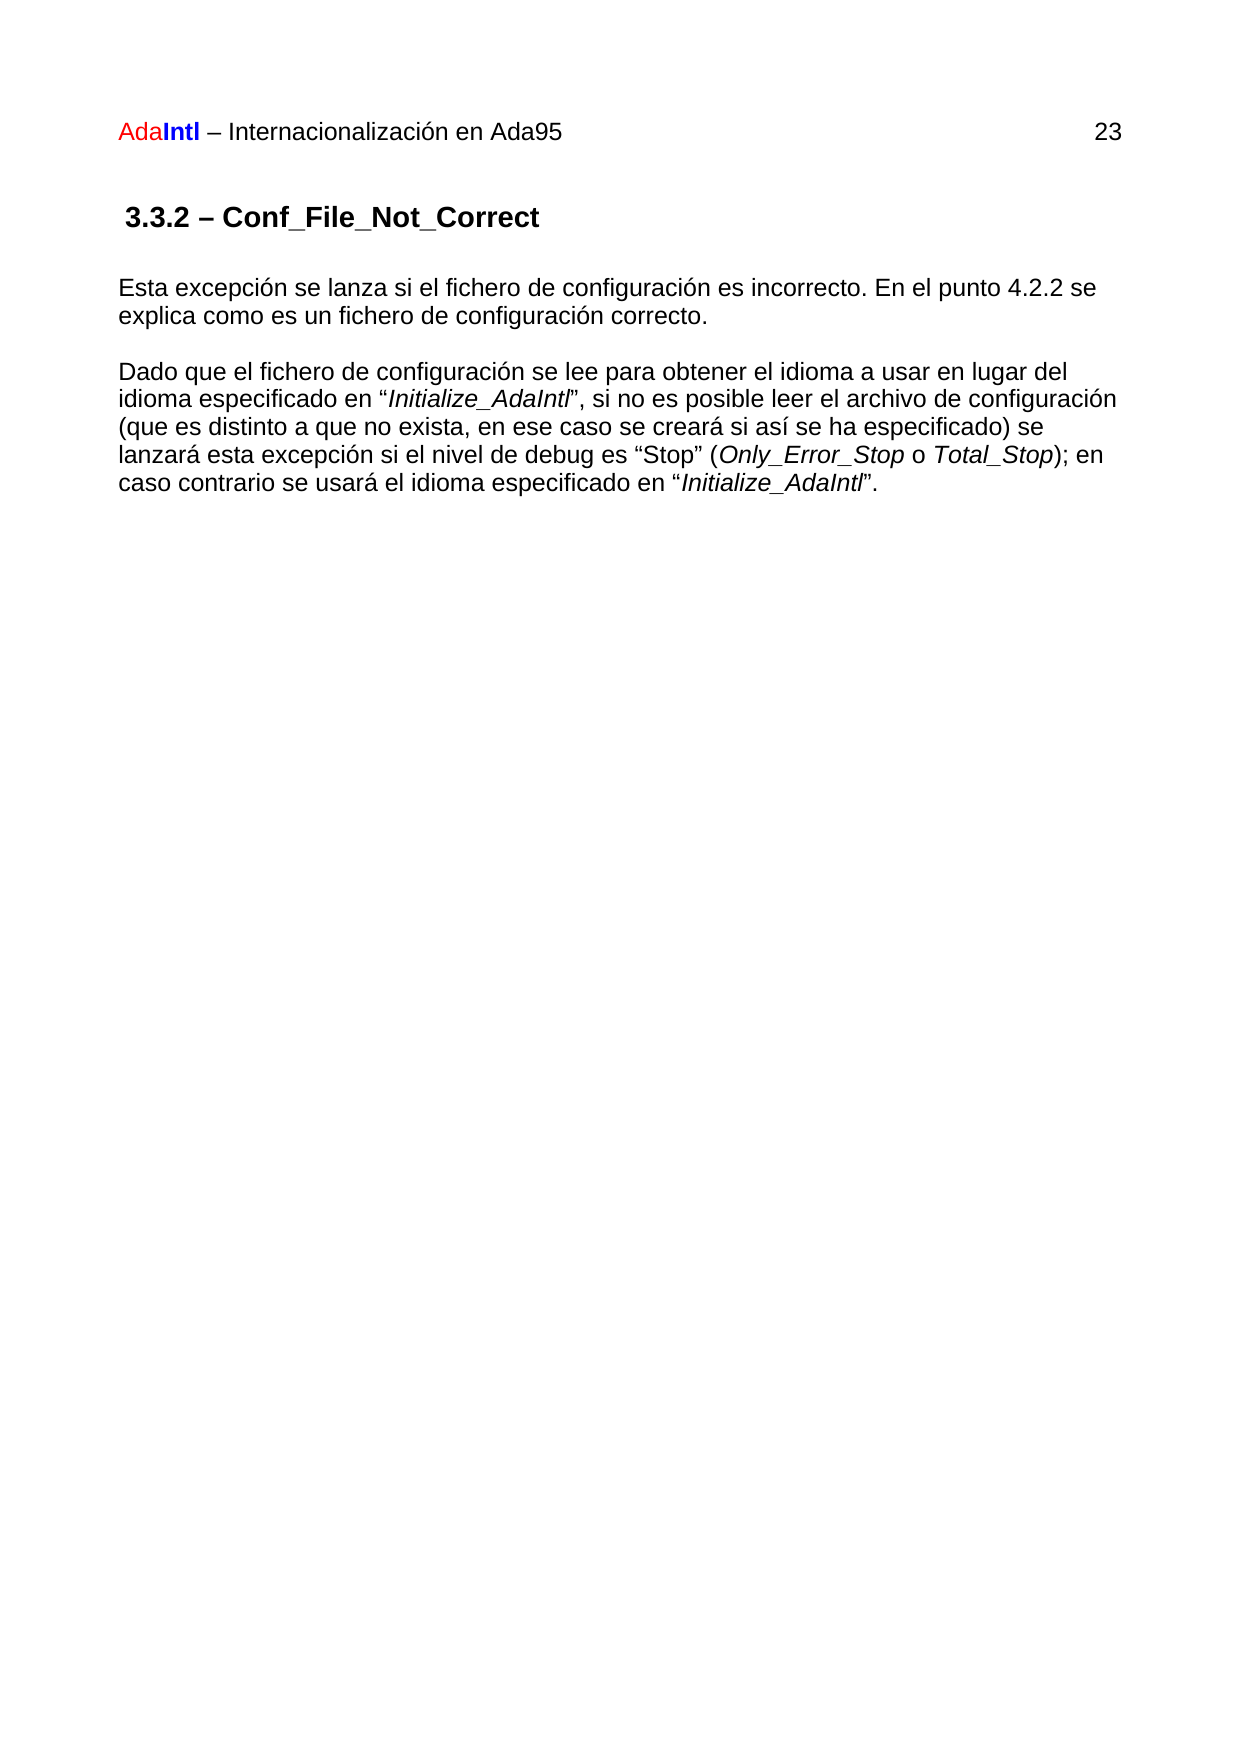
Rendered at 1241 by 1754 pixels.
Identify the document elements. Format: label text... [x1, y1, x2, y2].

subtitle – Conf_File_Not_Correct [125, 201, 1122, 233]
text Esta excepción se lanza si el fichero de configuración es incorrecto. En el punto 4.2.2 se explica como es un fichero de configuración correcto. [118, 273, 1122, 329]
text Dado que el fichero de configuración se lee para obtener el idioma a usar en lugar del idioma especificado en “Initialize_AdaIntl”, si no es posible leer el archivo de configuración (que es distinto a que no exista, en ese caso se creará si así se ha especificado) se lanzará esta excepción si el nivel de debug es “Stop” (Only_Error_Stop o Total_Stop); en caso contrario se usará el idioma especificado en “Initialize_AdaIntl”. [118, 357, 1122, 497]
